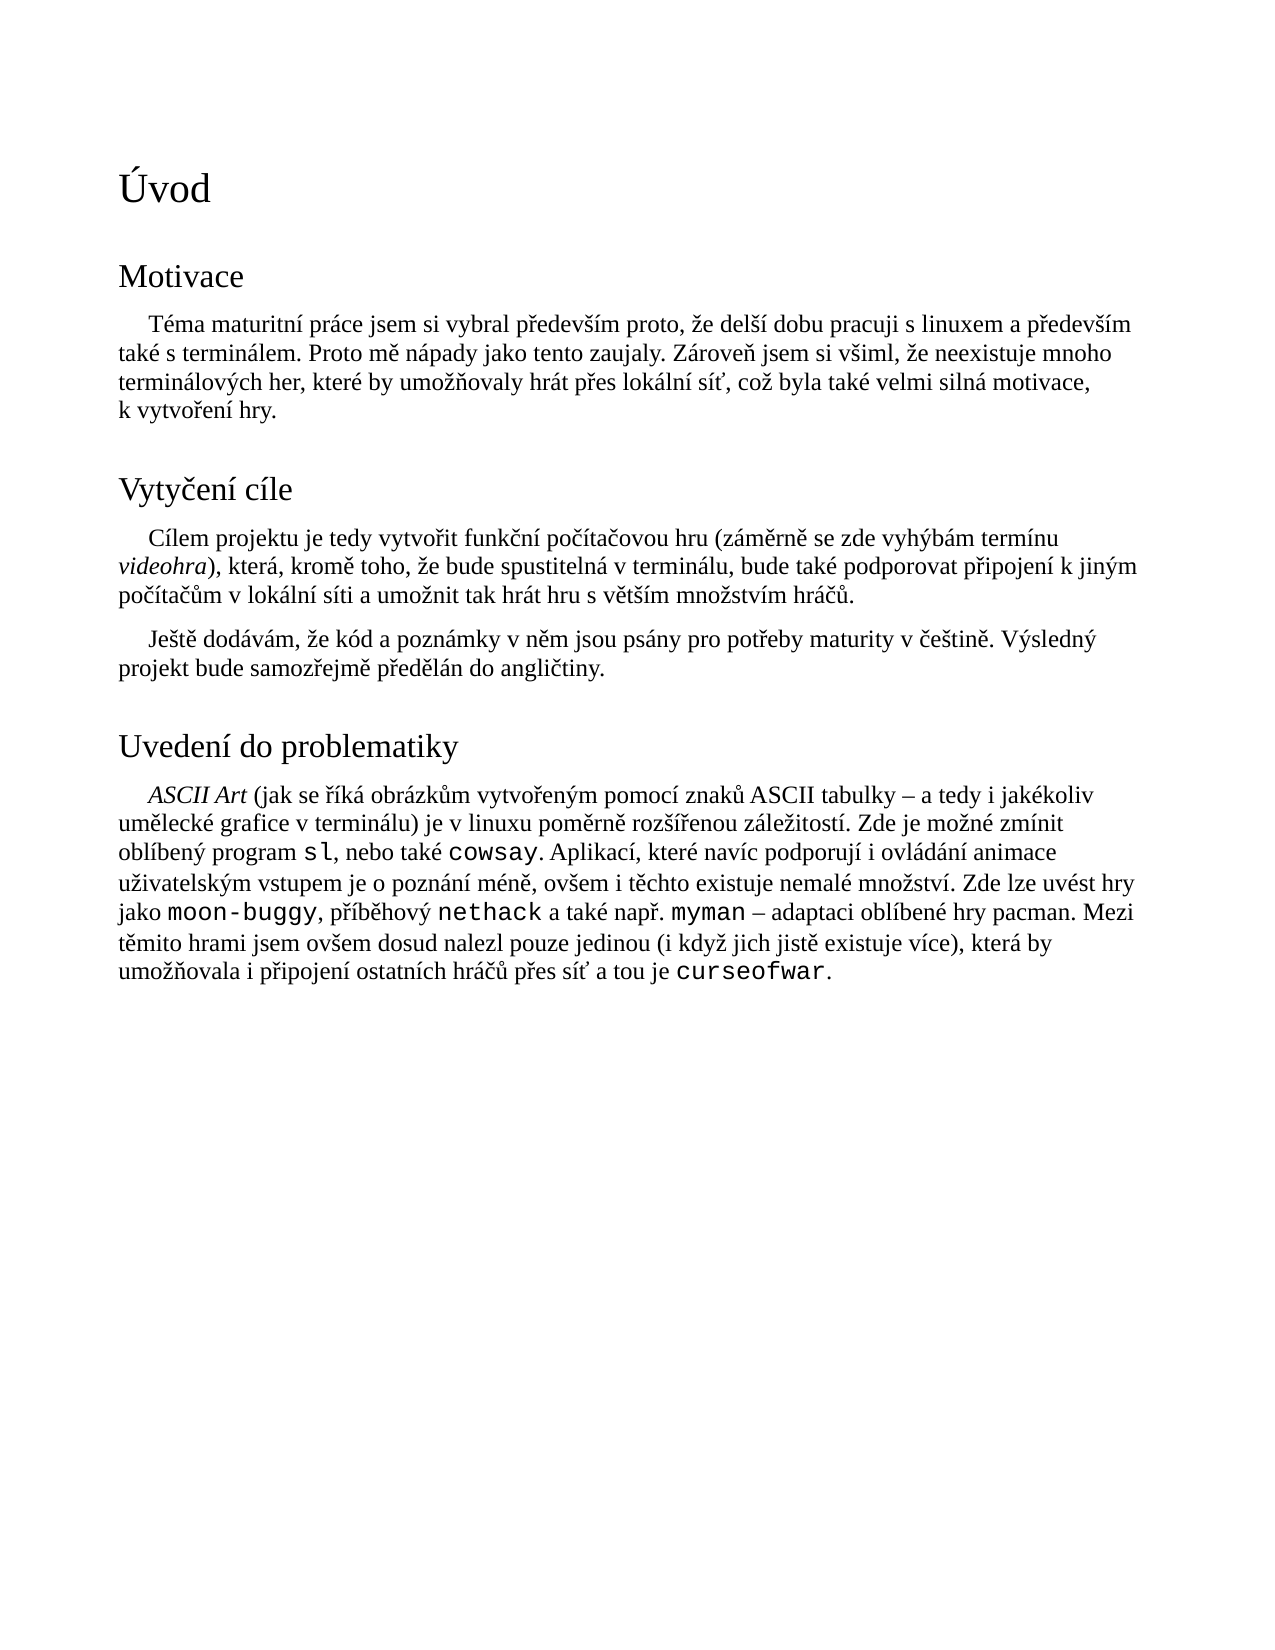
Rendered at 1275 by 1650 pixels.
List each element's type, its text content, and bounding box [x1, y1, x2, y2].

text Uvedení do problematiky [118, 726, 1157, 765]
text Téma maturitní práce jsem si vybral především proto, že delší dobu pracuji s linuxem a především také s terminálem. Proto mě nápady jako tento zaujaly. Zároveň jsem si všiml, že neexistuje mnoho terminálových her, které by umožňovaly hrát přes lokální síť, což byla také velmi silná motivace, k vytvoření hry. [118, 309, 1157, 424]
text Cílem projektu je tedy vytvořit funkční počítačovou hru (záměrně se zde vyhýbám termínu videohra), která, kromě toho, že bude spustitelná v terminálu, bude také podporovat připojení k jiným počítačům v lokální síti a umožnit tak hrát hru s větším množstvím hráčů. [118, 523, 1157, 609]
text Vytyčení cíle [118, 469, 1157, 508]
text Motivace [118, 256, 1157, 294]
text ASCII Art (jak se říká obrázkům vytvořeným pomocí znaků ASCII tabulky – a tedy i jakékoliv umělecké grafice v terminálu) je v linuxu poměrně rozšířenou záležitostí. Zde je možné zmínit oblíbený program sl, nebo také cowsay. Aplikací, které navíc podporují i ovládání animace uživatelským vstupem je o poznání méně, ovšem i těchto existuje nemalé množství. Zde lze uvést hry jako moon-buggy, příběhový nethack a také např. myman – adaptaci oblíbené hry pacman. Mezi těmito hrami jsem ovšem dosud nalezl pouze jedinou (i když jich jistě existuje více), která by umožňovala i připojení ostatních hráčů přes síť a tou je curseofwar. [118, 780, 1157, 987]
text Ještě dodávám, že kód a poznámky v něm jsou psány pro potřeby maturity v češtině. Výsledný projekt bude samozřejmě předělán do angličtiny. [118, 624, 1157, 681]
text Úvod [118, 163, 1157, 211]
